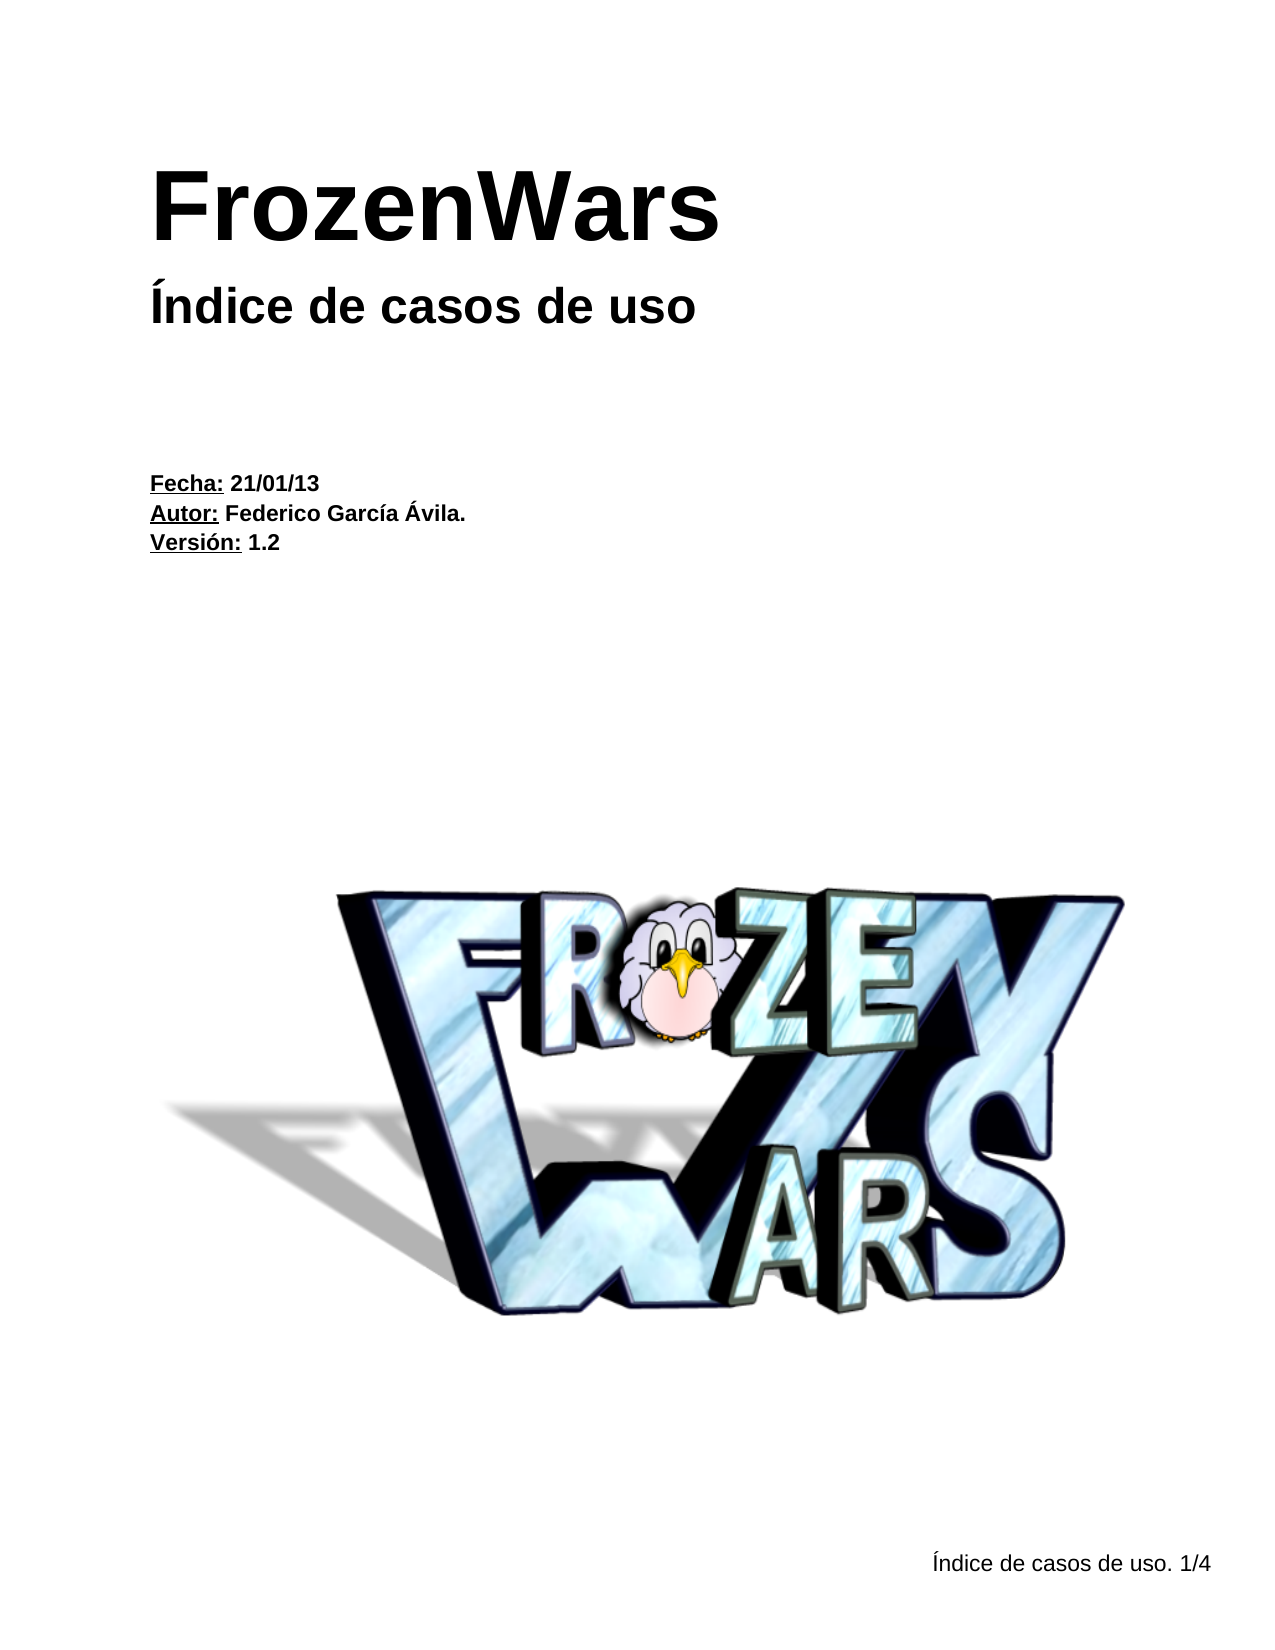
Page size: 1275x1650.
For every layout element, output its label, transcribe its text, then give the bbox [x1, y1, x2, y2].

text FrozenWars [150, 150, 1125, 262]
text Autor: Federico García Ávila. [150, 500, 1108, 526]
text Fecha: 21/01/13 [150, 471, 1125, 497]
picture [150, 882, 1125, 1317]
text Índice de casos de uso [150, 278, 1125, 334]
text Versión: 1.2 [150, 530, 1125, 555]
